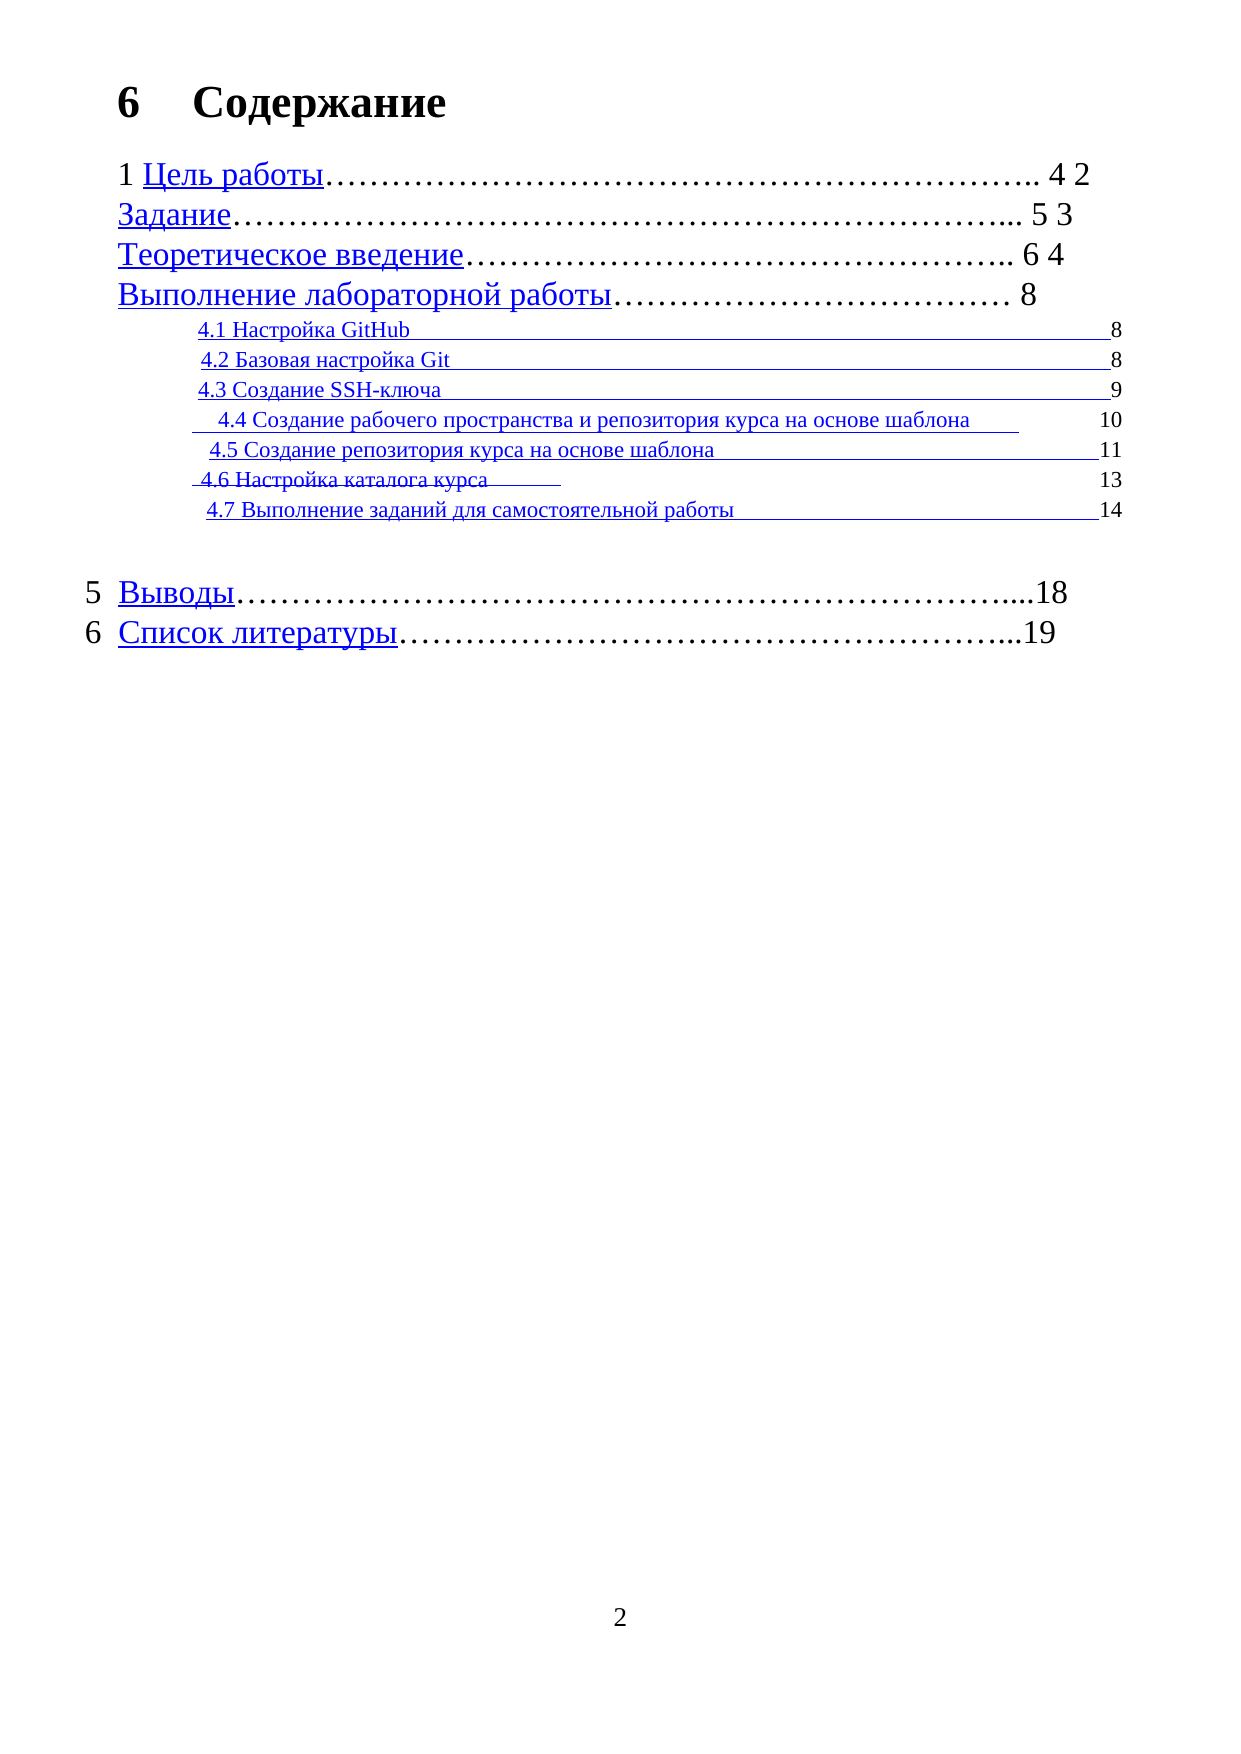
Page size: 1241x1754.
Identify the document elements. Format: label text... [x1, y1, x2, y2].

text 4.3 Создание SSH-ключа 9 [118, 375, 1122, 403]
text 4.5 Создание репозитория курса на основе шаблона 11 [118, 435, 1122, 463]
subtitle Содержание [117, 75, 1122, 128]
text 4.6 Настройка каталога курса 13 [118, 466, 1122, 493]
text 4.7 Выполнение заданий для самостоятельной работы 14 [118, 495, 1122, 523]
text 4.2 Базовая настройка Git 8 [118, 345, 1122, 373]
text 4.4 Создание рабочего пространства и репозитория курса на основе шаблона 10 [118, 406, 1122, 433]
list Список литературы………………………………………………...19 [84, 613, 1106, 651]
text 1 Цель работы……………………………………………………….. 4 2 Задание……………………………………………………………... 5 3 Теоретическое введение………………………………………….. 6 4 Выполнение лабораторной работы……………………………… 8 [117, 154, 1106, 313]
list Выводы……………………………………………………………....18 [84, 572, 1106, 610]
text 4.1 Настройка GitHub 8 [118, 315, 1122, 343]
